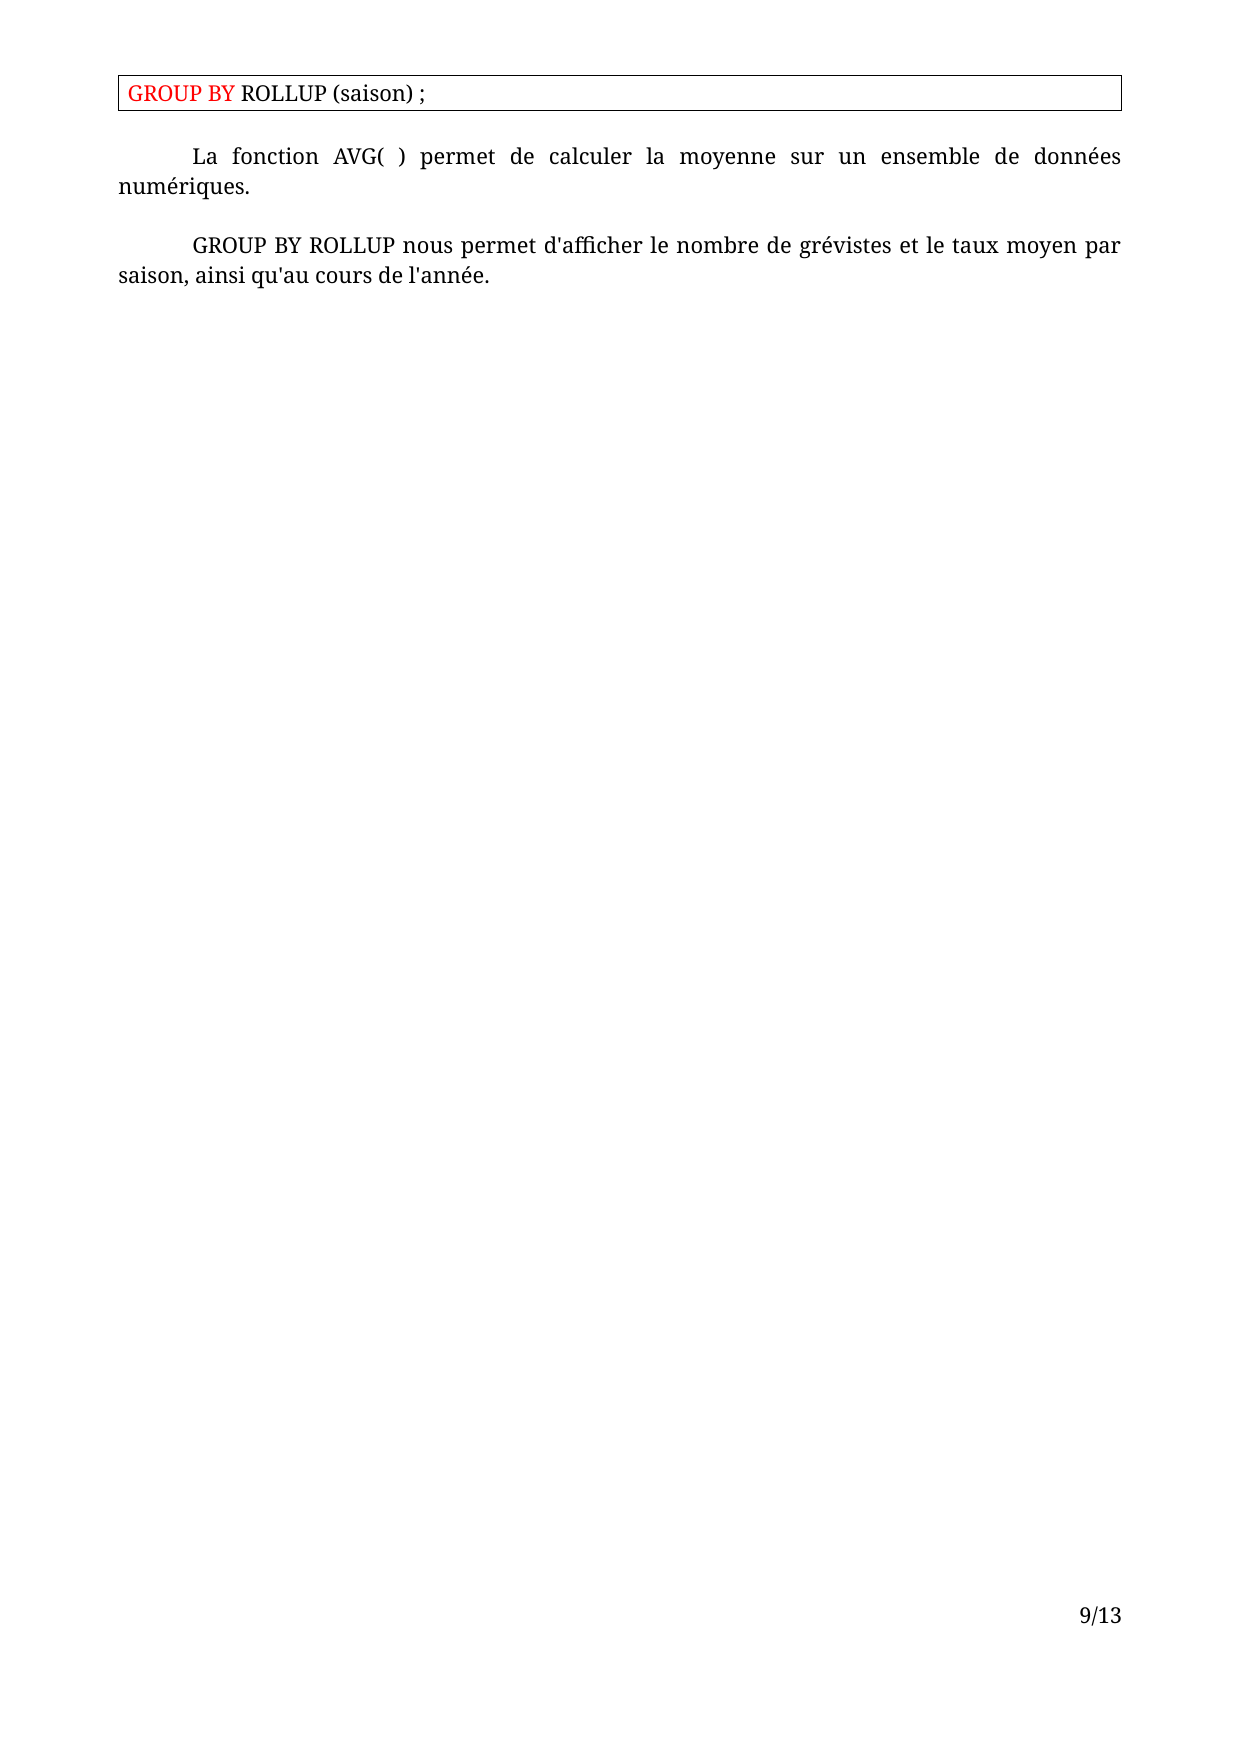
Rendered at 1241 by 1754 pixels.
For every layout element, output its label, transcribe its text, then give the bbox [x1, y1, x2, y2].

text GROUP BY ROLLUP (saison) ; [119, 76, 1121, 110]
text La fonction AVG( ) permet de calculer la moyenne sur un ensemble de données numériques. [118, 141, 1122, 200]
text GROUP BY ROLLUP nous permet d'afficher le nombre de grévistes et le taux moyen par saison, ainsi qu'au cours de l'année. [118, 230, 1122, 290]
